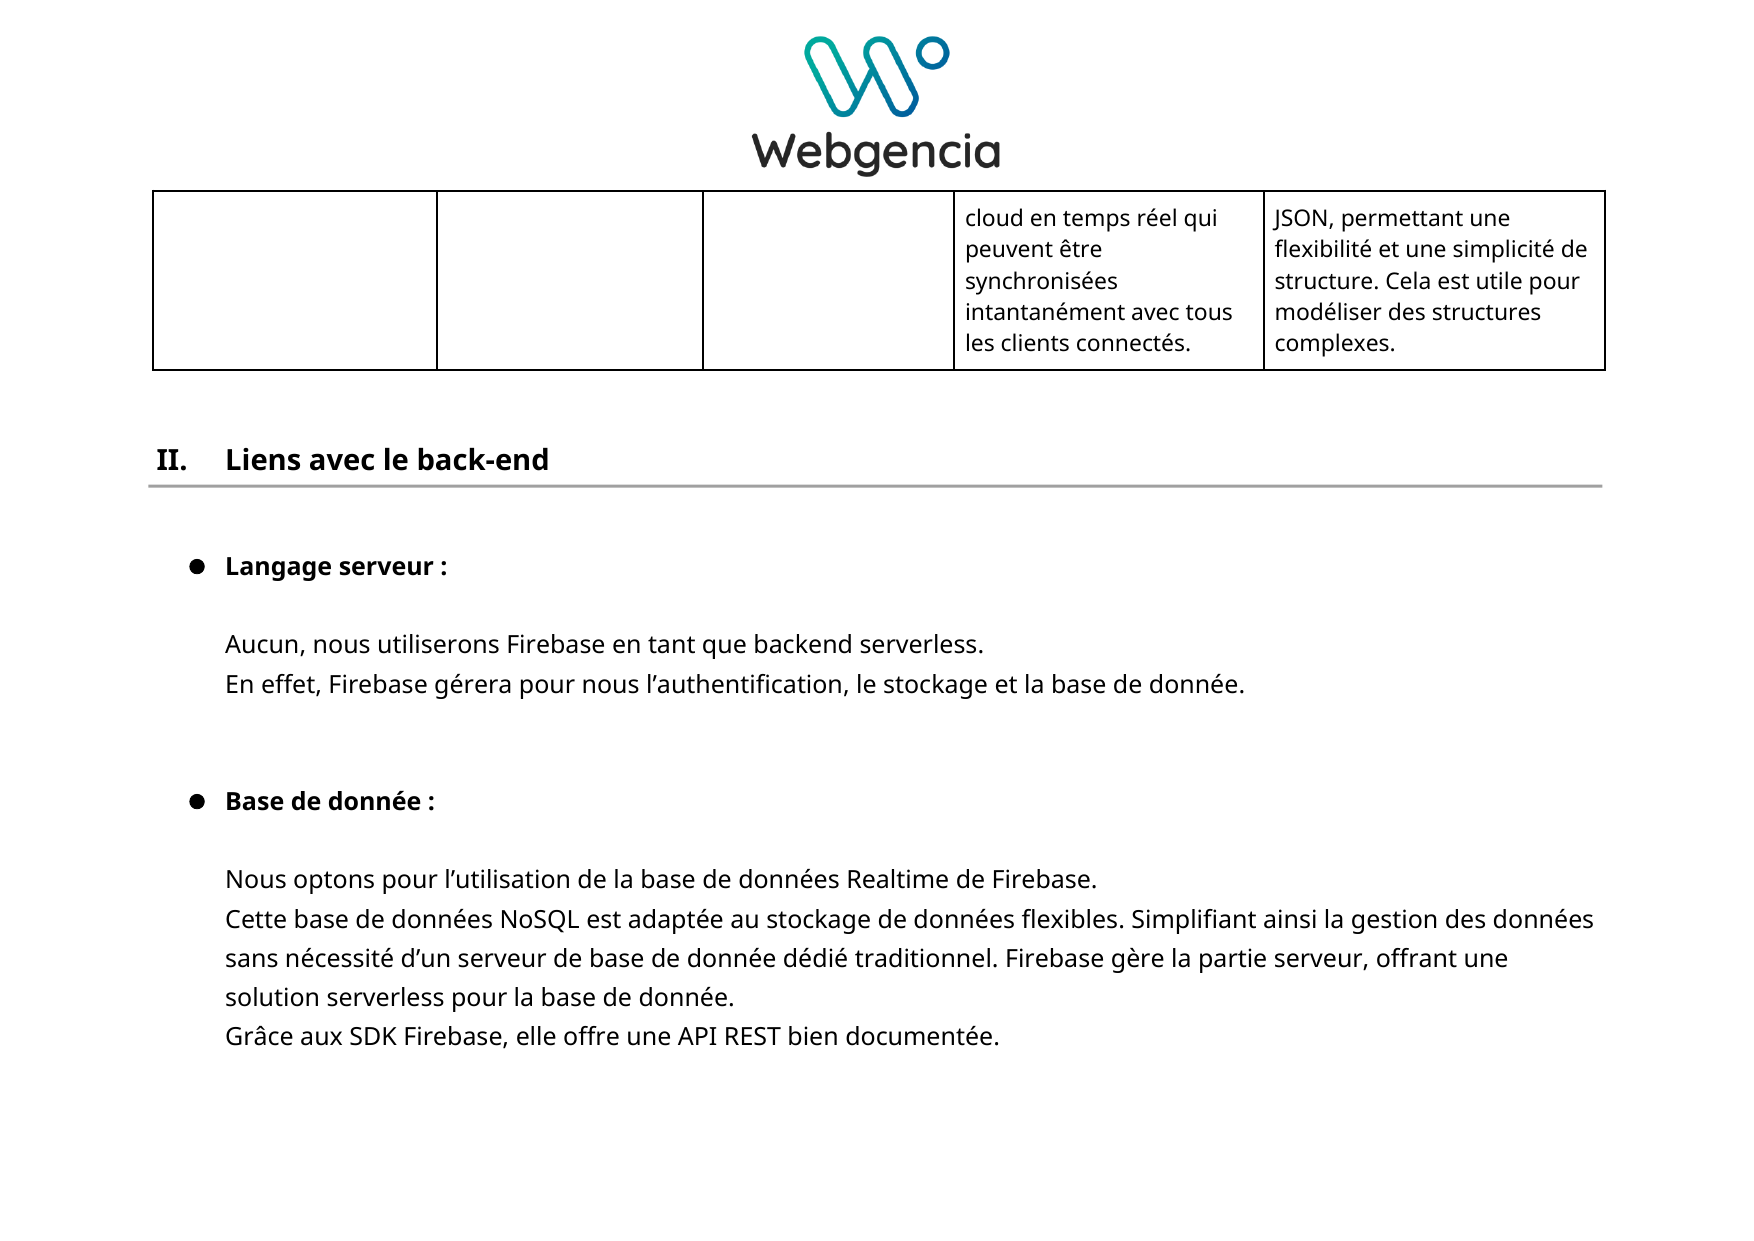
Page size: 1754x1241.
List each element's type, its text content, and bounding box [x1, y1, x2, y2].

list Liens avec le back-end [187, 439, 1604, 479]
table_cell [704, 192, 953, 369]
list Base de donnée : [187, 784, 1604, 818]
text Cette base de données NoSQL est adaptée au stockage de données flexibles. Simplifiant ainsi la gestion des données sans nécessité d’un serveur de base de donnée dédié traditionnel. Firebase gère la partie serveur, offrant une solution serverless pour la base de donnée. [225, 901, 1604, 1014]
picture [710, 23, 1043, 190]
table_cell JSON, permettant une flexibilité et une simplicité de structure. Cela est utile pour modéliser des structures complexes. [1265, 192, 1604, 369]
text Aucun, nous utiliserons Firebase en tant que backend serverless. En effet, Firebase gérera pour nous l’authentification, le stockage et la base de donnée. [225, 627, 1604, 700]
text Grâce aux SDK Firebase, elle offre une API REST bien documentée. [225, 1019, 1604, 1053]
table_cell [154, 192, 436, 369]
table_cell [438, 192, 702, 369]
list Langage serveur : [187, 549, 1604, 583]
text Nous optons pour l’utilisation de la base de données Realtime de Firebase. [225, 862, 1604, 896]
table_cell cloud en temps réel qui peuvent être synchronisées intantanément avec tous les clients connectés. [955, 192, 1263, 369]
